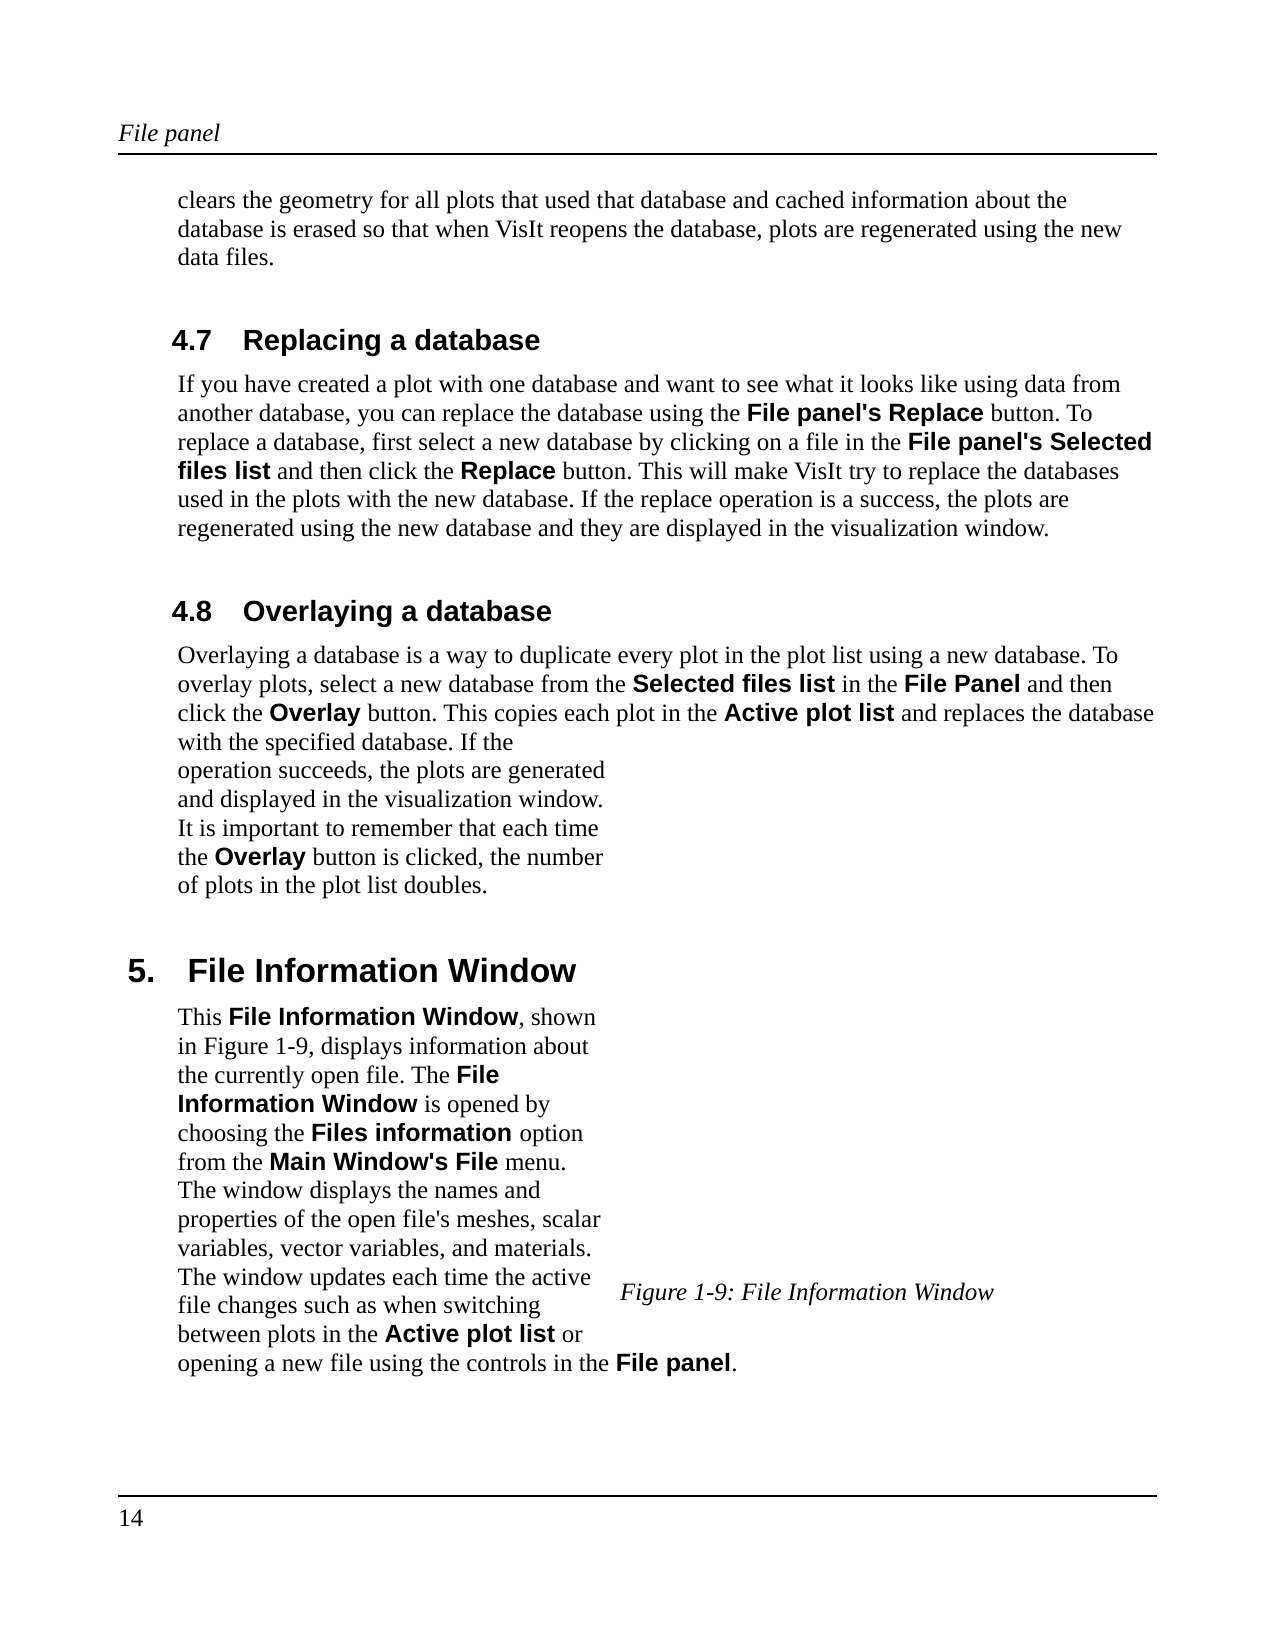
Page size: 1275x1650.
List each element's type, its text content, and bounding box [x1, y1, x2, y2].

text If you have created a plot with one database and want to see what it looks like using data from another database, you can replace the database using the File panel's Replace button. To replace a database, first select a new database by clicking on a file in the File panel's Selected files list and then click the Replace button. This will make VisIt try to replace the databases used in the plots with the new database. If the replace operation is a success, the plots are regenerated using the new database and they are displayed in the visualization window. [177, 369, 1157, 542]
subtitle Replacing a database [163, 323, 1157, 357]
text Figure 1-9: File Information Window [620, 768, 1145, 1306]
subtitle File Information Window [118, 951, 620, 990]
text clears the geometry for all plots that used that database and cached information about the database is erased so that when VisIt reopens the database, plots are regenerated using the new data files. [177, 185, 1157, 271]
subtitle [1145, 951, 1157, 990]
text Overlaying a database is a way to duplicate every plot in the plot list using a new database. To overlay plots, select a new database from the Selected files list in the File Panel and then click the Overlay button. This copies each plot in the Active plot list and replaces the database with the specified database. If the operation succeeds, the plots are generated and displayed in the visualization window. It is important to remember that each time the Overlay button is clicked, the number of plots in the plot list doubles. [177, 640, 1157, 899]
subtitle Overlaying a database [163, 594, 1157, 628]
text This File Information Window, shown in Figure 1-9, displays information about the currently open file. The File Information Window is opened by choosing the Files information option from the Main Window's File menu. The window displays the names and properties of the open file's meshes, scalar variables, vector variables, and materials. The window updates each time the active file changes such as when switching between plots in the Active plot list or opening a new file using the controls in the File panel. [177, 1002, 1157, 1377]
